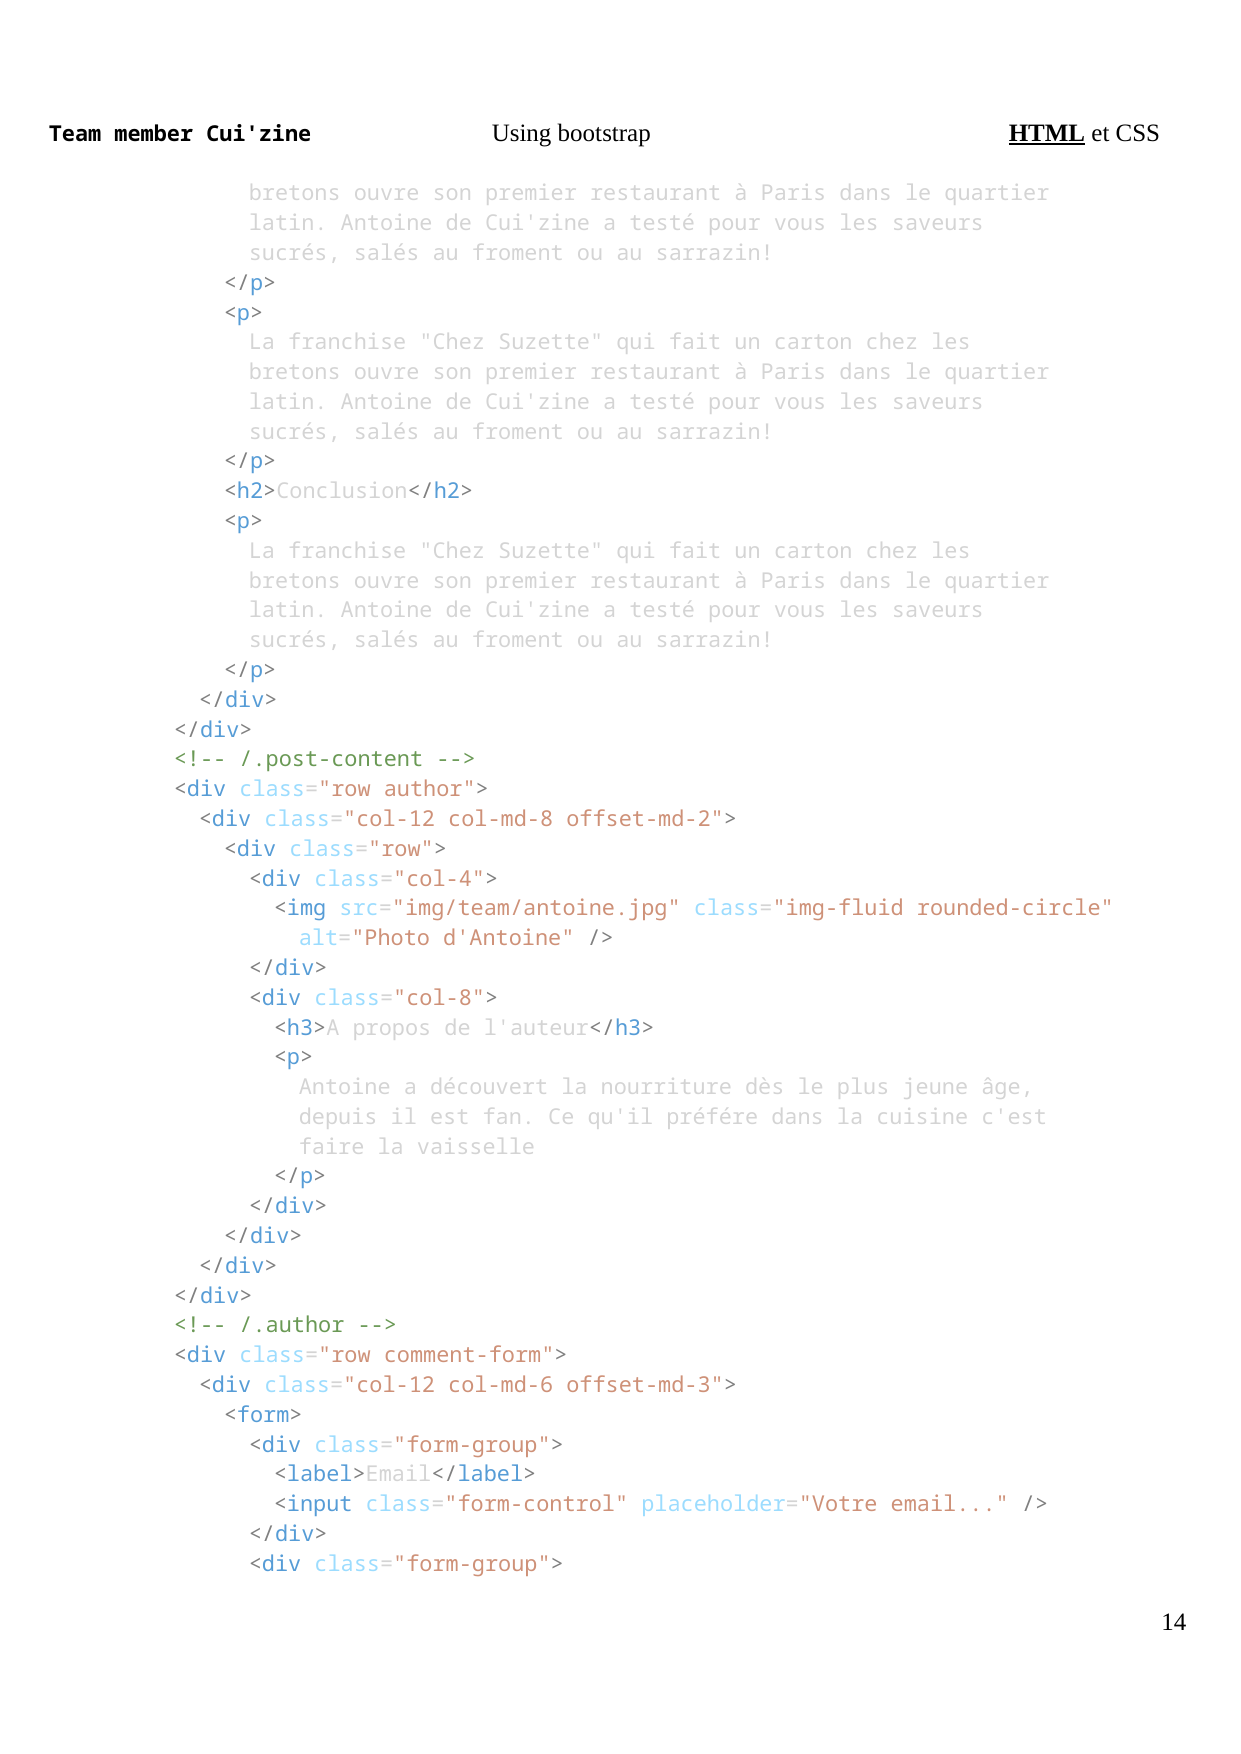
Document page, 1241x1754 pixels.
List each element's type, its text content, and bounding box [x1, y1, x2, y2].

text </div> [48, 1280, 1186, 1309]
text <div class="col-12 col-md-8 offset-md-2"> [48, 803, 1186, 833]
text <input class="form-control" placeholder="Votre email..." /> [48, 1488, 1186, 1518]
text </div> [48, 684, 1186, 714]
text </div> [48, 1518, 1186, 1548]
text </p> [48, 267, 1186, 297]
text </div> [48, 1220, 1186, 1250]
text </div> [48, 1190, 1186, 1220]
text <div class="col-8"> [48, 982, 1186, 1012]
text </div> [48, 952, 1186, 982]
text <div class="row comment-form"> [48, 1339, 1186, 1369]
text <p> [48, 297, 1186, 326]
text bretons ouvre son premier restaurant à Paris dans le quartier [48, 565, 1186, 594]
text latin. Antoine de Cui'zine a testé pour vous les saveurs [48, 594, 1186, 624]
text latin. Antoine de Cui'zine a testé pour vous les saveurs [48, 386, 1186, 416]
text <img src="img/team/antoine.jpg" class="img-fluid rounded-circle" [48, 892, 1186, 922]
text <p> [48, 1041, 1186, 1071]
text </div> [48, 1250, 1186, 1280]
text <h2>Conclusion</h2> [48, 475, 1186, 505]
text <!-- /.author --> [48, 1309, 1186, 1339]
text latin. Antoine de Cui'zine a testé pour vous les saveurs [48, 207, 1186, 237]
text depuis il est fan. Ce qu'il préfére dans la cuisine c'est [48, 1101, 1186, 1131]
text <!-- /.post-content --> [48, 743, 1186, 773]
text Antoine a découvert la nourriture dès le plus jeune âge, [48, 1071, 1186, 1101]
text <p> [48, 505, 1186, 535]
text <h3>A propos de l'auteur</h3> [48, 1012, 1186, 1041]
text <div class="form-group"> [48, 1548, 1186, 1578]
text </p> [48, 1161, 1186, 1190]
text <div class="col-12 col-md-6 offset-md-3"> [48, 1369, 1186, 1399]
text <form> [48, 1399, 1186, 1429]
text sucrés, salés au froment ou au sarrazin! [48, 624, 1186, 654]
text <div class="form-group"> [48, 1429, 1186, 1458]
text <div class="row author"> [48, 773, 1186, 803]
text <div class="row"> [48, 833, 1186, 863]
text alt="Photo d'Antoine" /> [48, 922, 1186, 952]
text <label>Email</label> [48, 1458, 1186, 1488]
text sucrés, salés au froment ou au sarrazin! [48, 237, 1186, 267]
text La franchise "Chez Suzette" qui fait un carton chez les [48, 326, 1186, 356]
text bretons ouvre son premier restaurant à Paris dans le quartier [48, 356, 1186, 386]
text </p> [48, 654, 1186, 684]
text faire la vaisselle [48, 1131, 1186, 1161]
text </div> [48, 714, 1186, 743]
text bretons ouvre son premier restaurant à Paris dans le quartier [48, 177, 1186, 207]
text sucrés, salés au froment ou au sarrazin! [48, 416, 1186, 446]
text La franchise "Chez Suzette" qui fait un carton chez les [48, 535, 1186, 565]
text </p> [48, 446, 1186, 475]
text <div class="col-4"> [48, 863, 1186, 892]
